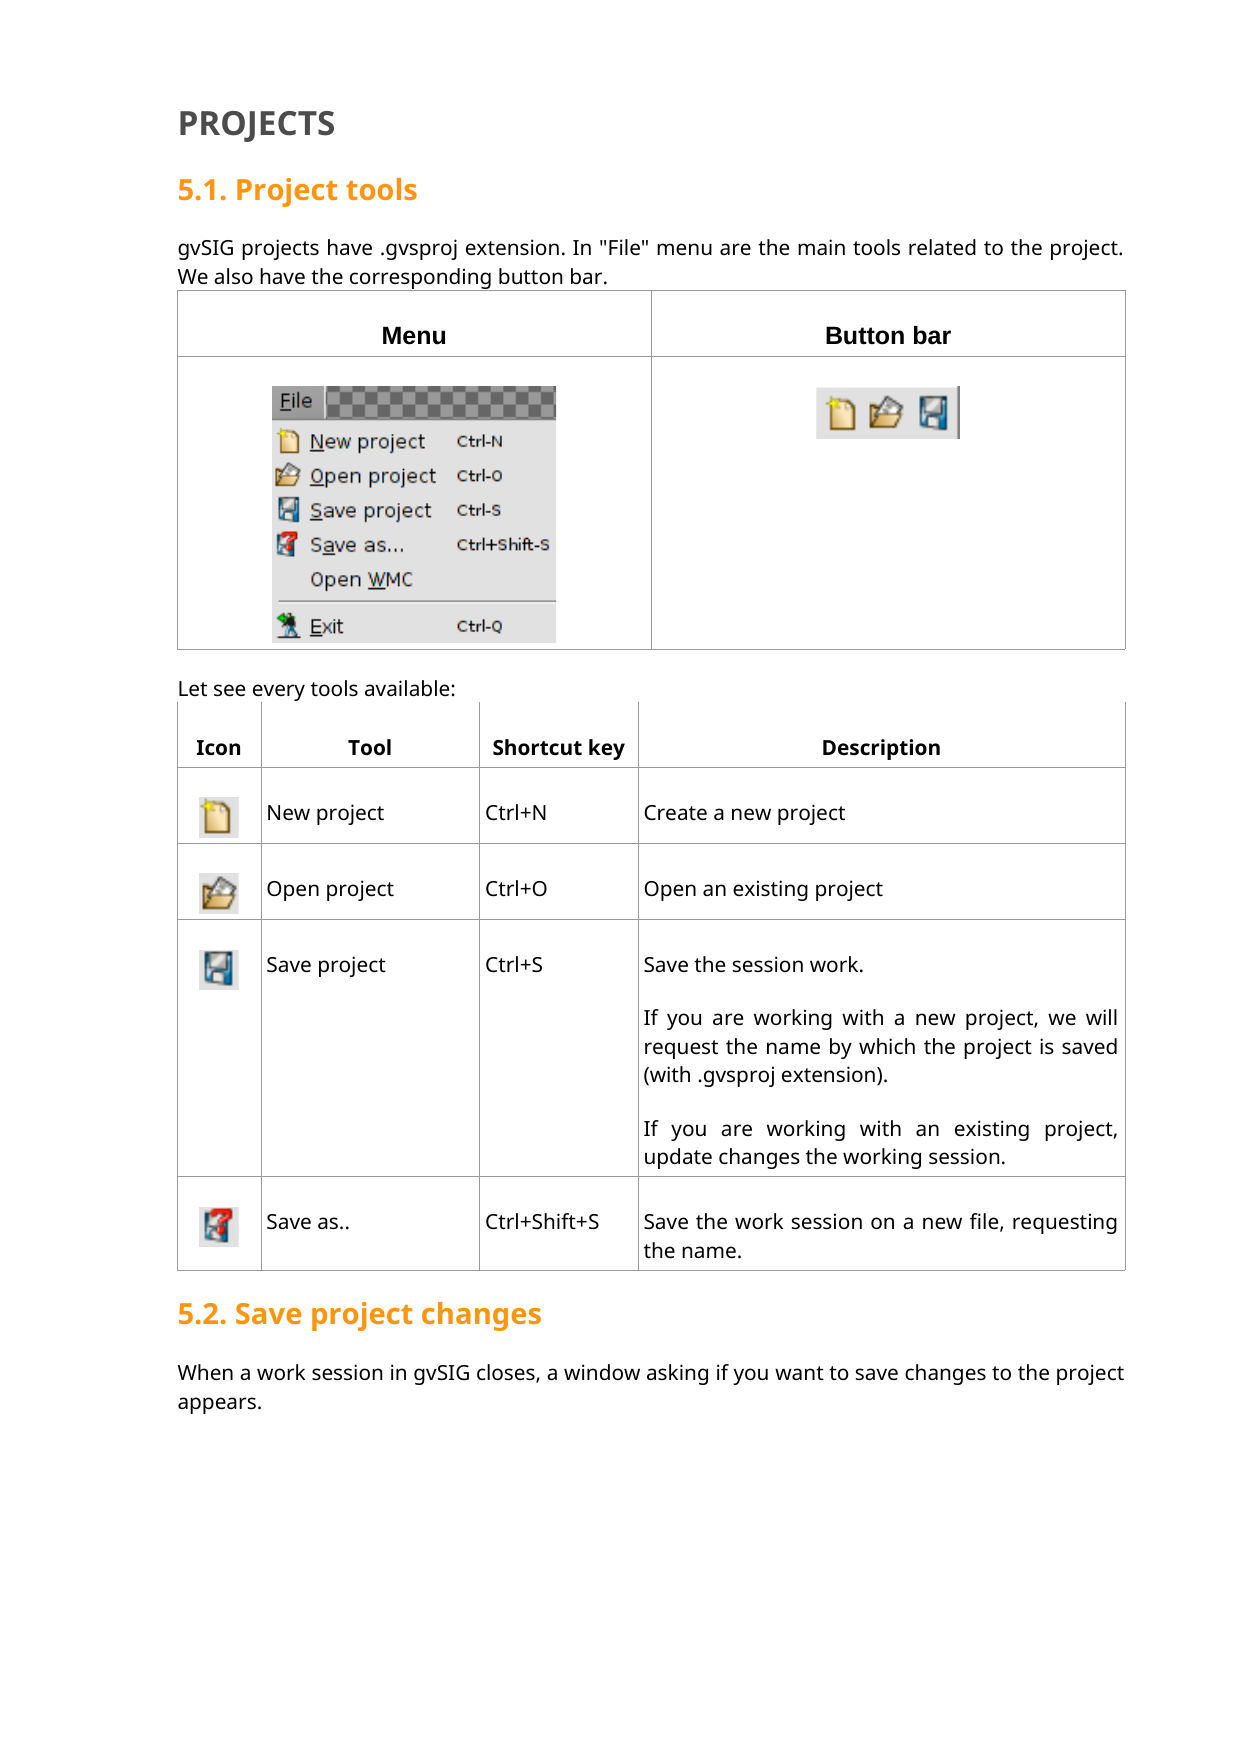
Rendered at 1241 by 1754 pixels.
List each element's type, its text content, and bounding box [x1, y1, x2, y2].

table_header Menu [178, 291, 651, 356]
table_header Tool [262, 702, 479, 767]
text When a work session in gvSIG closes, a window asking if you want to save changes to the project appears. [177, 1358, 1125, 1415]
table_cell [178, 844, 261, 919]
text gvSIG projects have .gvsproj extension. In "File" menu are the main tools related to the project. We also have the corresponding button bar. [177, 233, 1125, 290]
text Let see every tools available: [177, 674, 1125, 702]
table_cell [178, 920, 261, 1176]
table_cell New project [262, 768, 479, 843]
table_header Shortcut key [480, 702, 638, 767]
table_cell Open an existing project [639, 844, 1125, 919]
table_header Button bar [652, 291, 1125, 356]
table_cell Save the work session on a new file, requesting the name. [639, 1177, 1125, 1270]
picture [199, 950, 239, 990]
picture [816, 386, 960, 439]
table_cell [178, 1177, 261, 1270]
table_cell Save project [262, 920, 479, 1176]
picture [199, 797, 239, 838]
subtitle 5.2. Save project changes [177, 1294, 1125, 1333]
table_header Icon [178, 702, 261, 767]
table_cell Ctrl+N [480, 768, 638, 843]
table_cell Save as.. [262, 1177, 479, 1270]
table_cell Open project [262, 844, 479, 919]
table_header Description [639, 702, 1125, 767]
subtitle PROJECTs [177, 100, 1125, 145]
table_cell Ctrl+S [480, 920, 638, 1176]
table_cell Save the session work. If you are working with a new project, we will request the name by which the project is saved (with .gvsproj extension). If you are working with an existing project, update changes the working session. [639, 920, 1125, 1176]
picture [272, 386, 557, 643]
table_cell Create a new project [639, 768, 1125, 843]
picture [199, 1207, 239, 1247]
table_cell [178, 768, 261, 843]
table_cell Ctrl+Shift+S [480, 1177, 638, 1270]
table_cell Ctrl+O [480, 844, 638, 919]
subtitle 5.1. Project tools [177, 169, 1125, 208]
picture [199, 873, 239, 914]
table_cell [178, 357, 651, 648]
table_cell [652, 357, 1125, 648]
